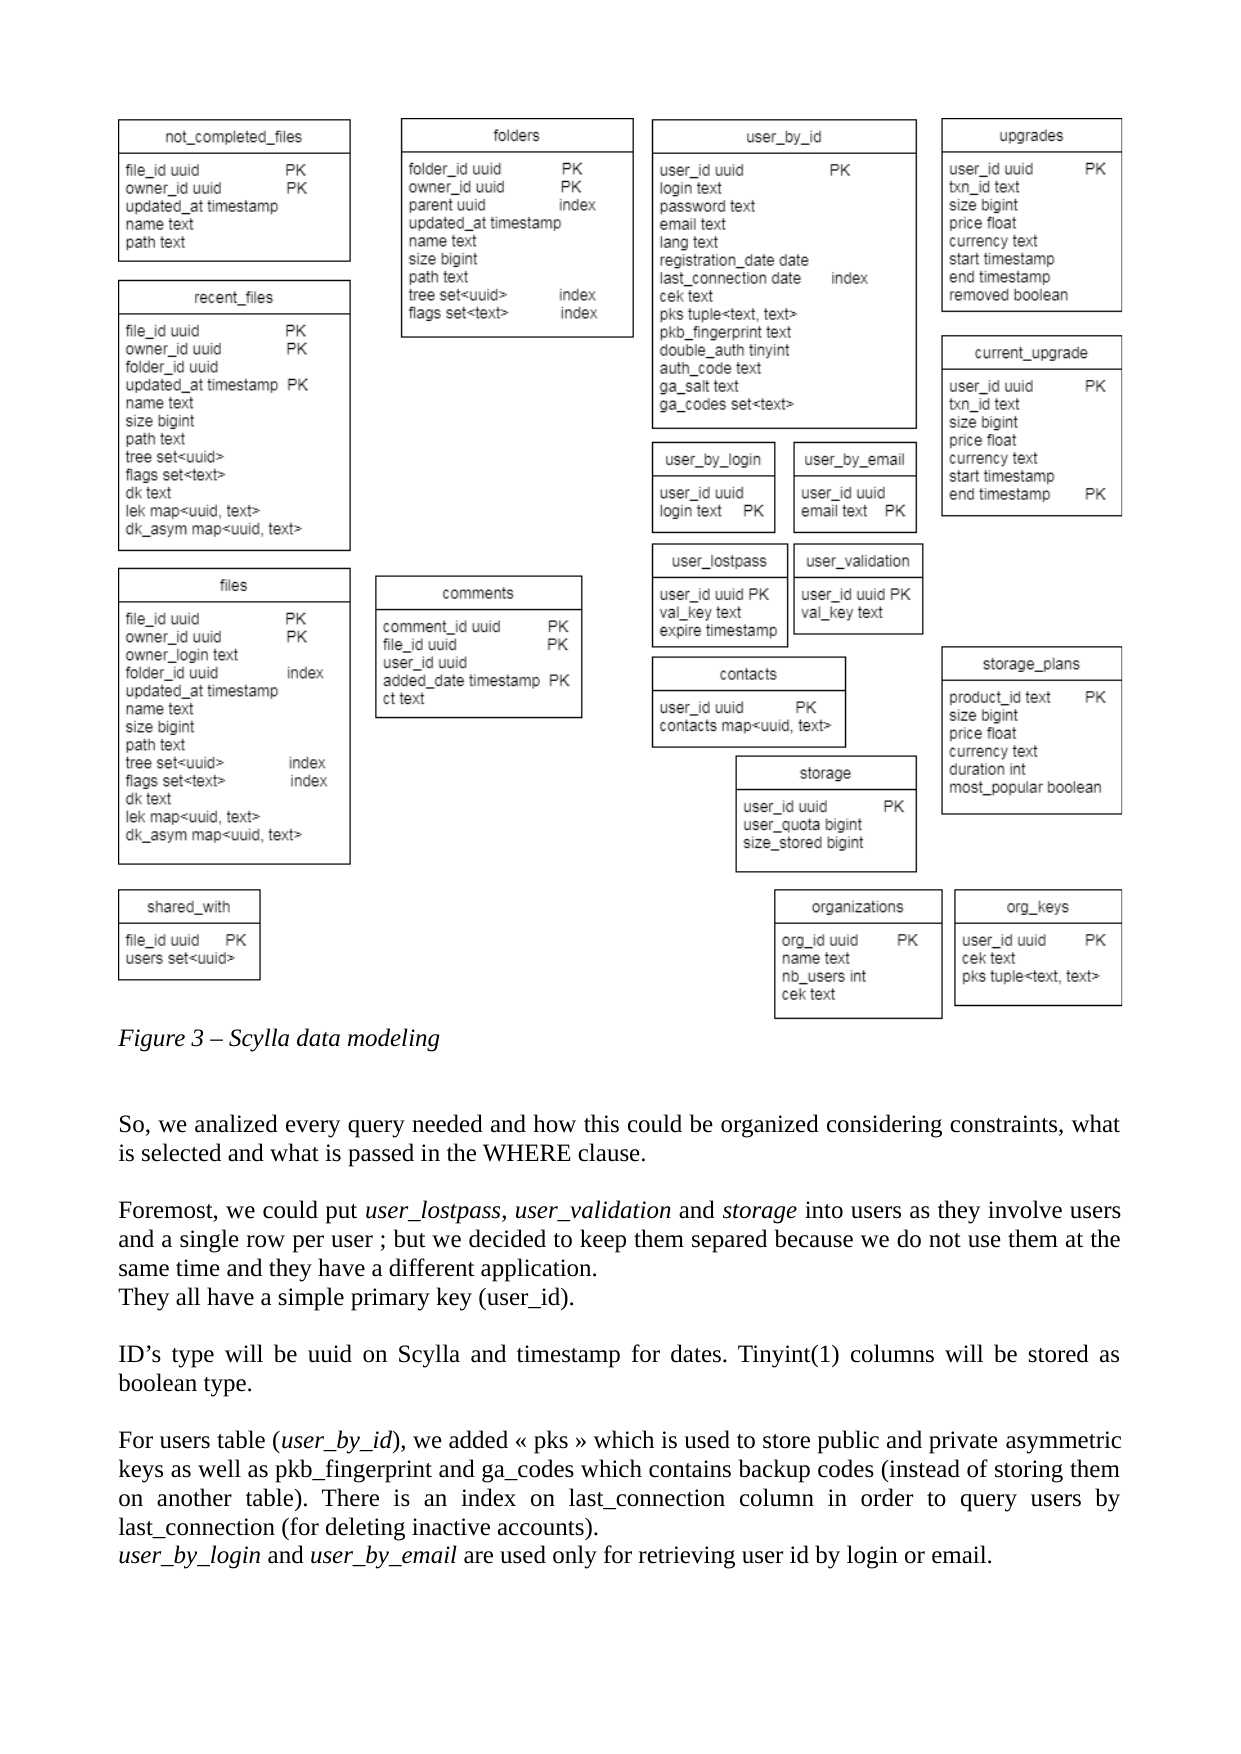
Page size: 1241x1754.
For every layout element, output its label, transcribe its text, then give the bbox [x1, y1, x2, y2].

text ID’s type will be uuid on Scylla and timestamp for dates. Tinyint(1) columns will be stored as boolean type. [118, 1339, 1122, 1397]
text user_by_login and user_by_email are used only for retrieving user id by login or email. [118, 1541, 1122, 1569]
text For users table (user_by_id), we added « pks » which is used to store public and private asymmetric keys as well as pkb_fingerprint and ga_codes which contains backup codes (instead of storing them on another table). There is an index on last_connection column in order to query users by last_connection (for deleting inactive accounts). [118, 1426, 1122, 1541]
text So, we analized every query needed and how this could be organized considering constraints, what is selected and what is passed in the WHERE clause. [118, 1109, 1122, 1167]
picture [118, 118, 1123, 1023]
text They all have a simple primary key (user_id). [118, 1282, 1122, 1311]
text Figure 3 – Scylla data modeling [118, 1023, 1122, 1052]
text Foremost, we could put user_lostpass, user_validation and storage into users as they involve users and a single row per user ; but we decided to keep them separed because we do not use them at the same time and they have a different application. [118, 1196, 1122, 1282]
